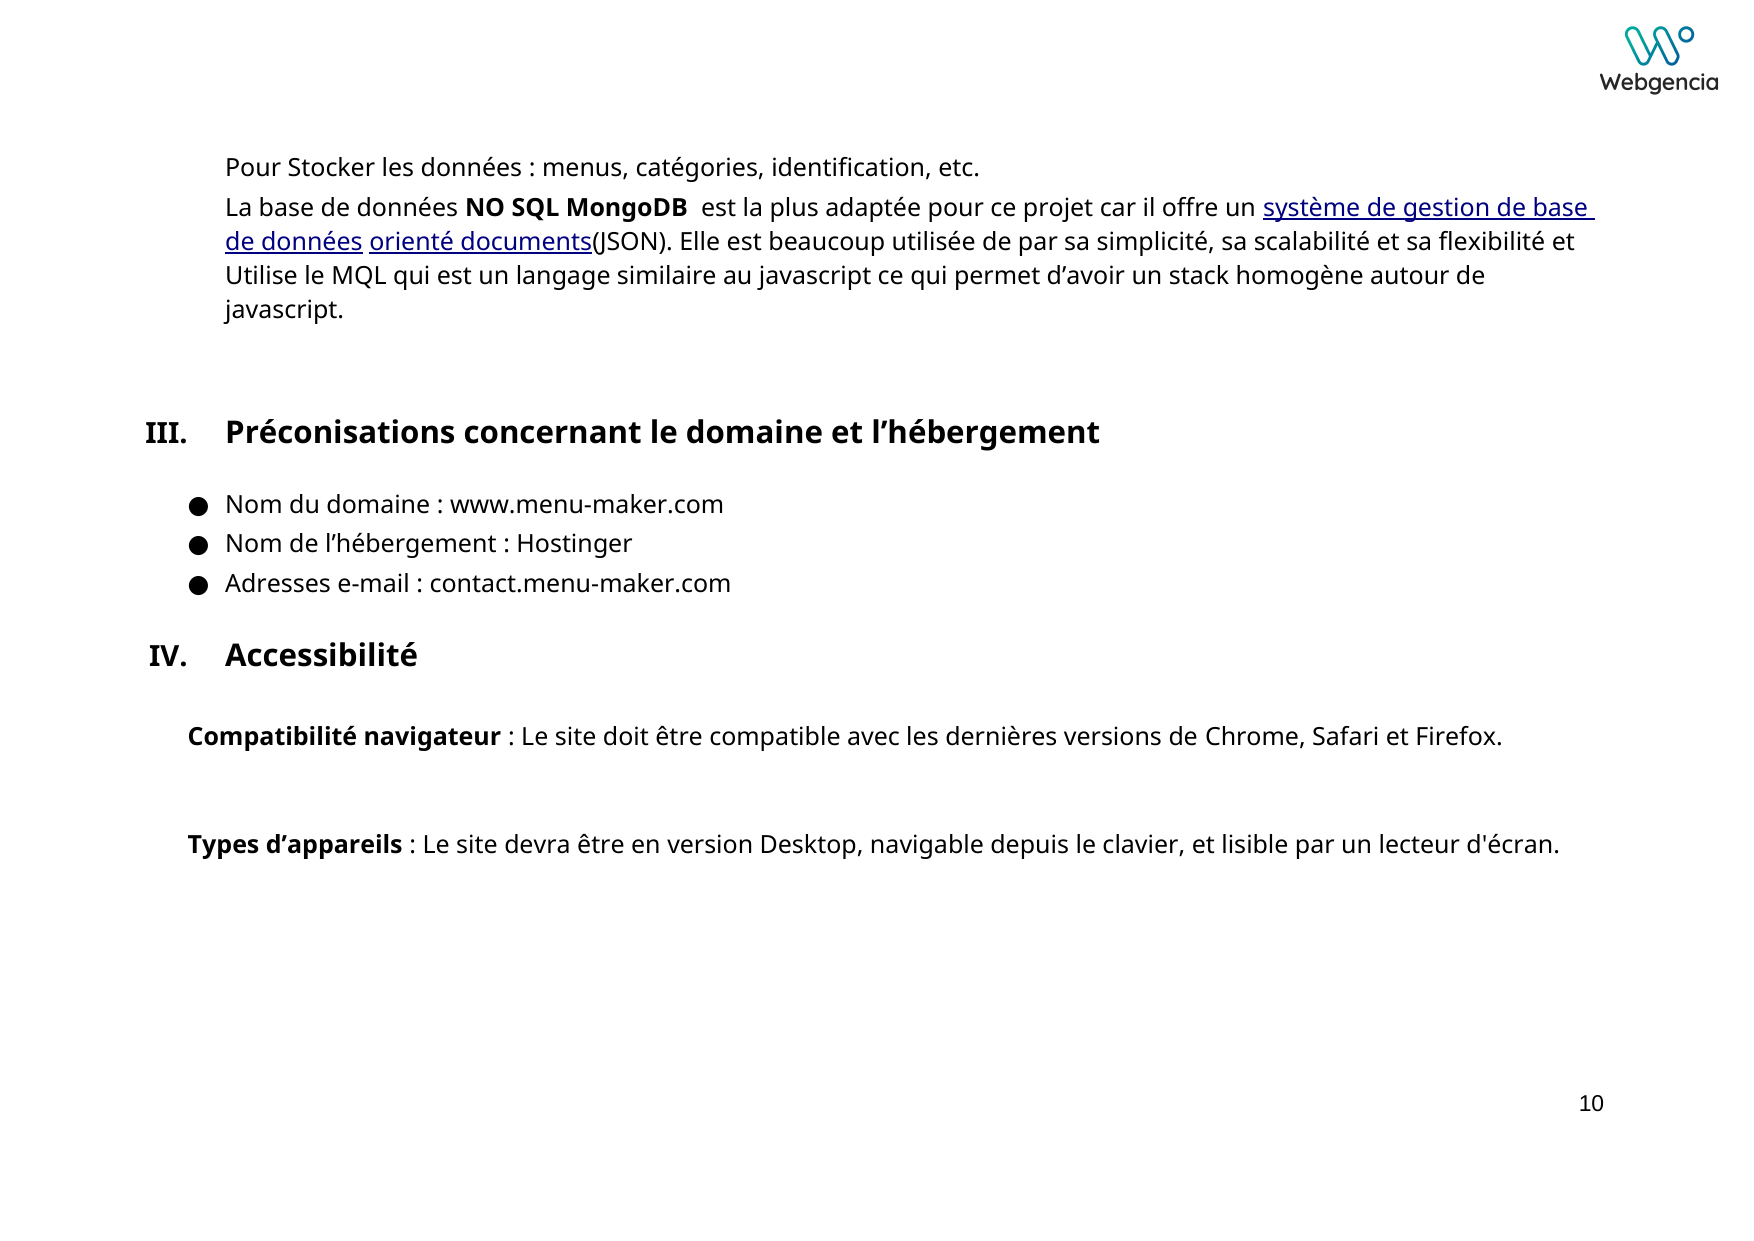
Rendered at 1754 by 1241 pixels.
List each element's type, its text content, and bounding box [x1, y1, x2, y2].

text Pour Stocker les données : menus, catégories, identification, etc. [225, 150, 1604, 184]
list Accessibilité [187, 633, 1604, 718]
text Compatibilité navigateur : Le site doit être compatible avec les dernières versions de Chrome, Safari et Firefox. [187, 718, 1604, 753]
text Types d’appareils : Le site devra être en version Desktop, navigable depuis le clavier, et lisible par un lecteur d'écran. [187, 827, 1604, 861]
list Préconisations concernant le domaine et l’hébergement [187, 410, 1604, 453]
list Adresses e-mail : contact.menu-maker.com [187, 565, 1604, 629]
list Nom du domaine : www.menu-maker.com [187, 487, 1604, 521]
list Nom de l’hébergement : Hostinger [187, 526, 1604, 560]
text La base de données NO SQL MongoDB est la plus adaptée pour ce projet car il offre un système de gestion de base de données orienté documents(JSON). Elle est beaucoup utilisée de par sa simplicité, sa scalabilité et sa flexibilité et Utilise le MQL qui est un langage similaire au javascript ce qui permet d’avoir un stack homogène autour de javascript. [225, 189, 1604, 325]
